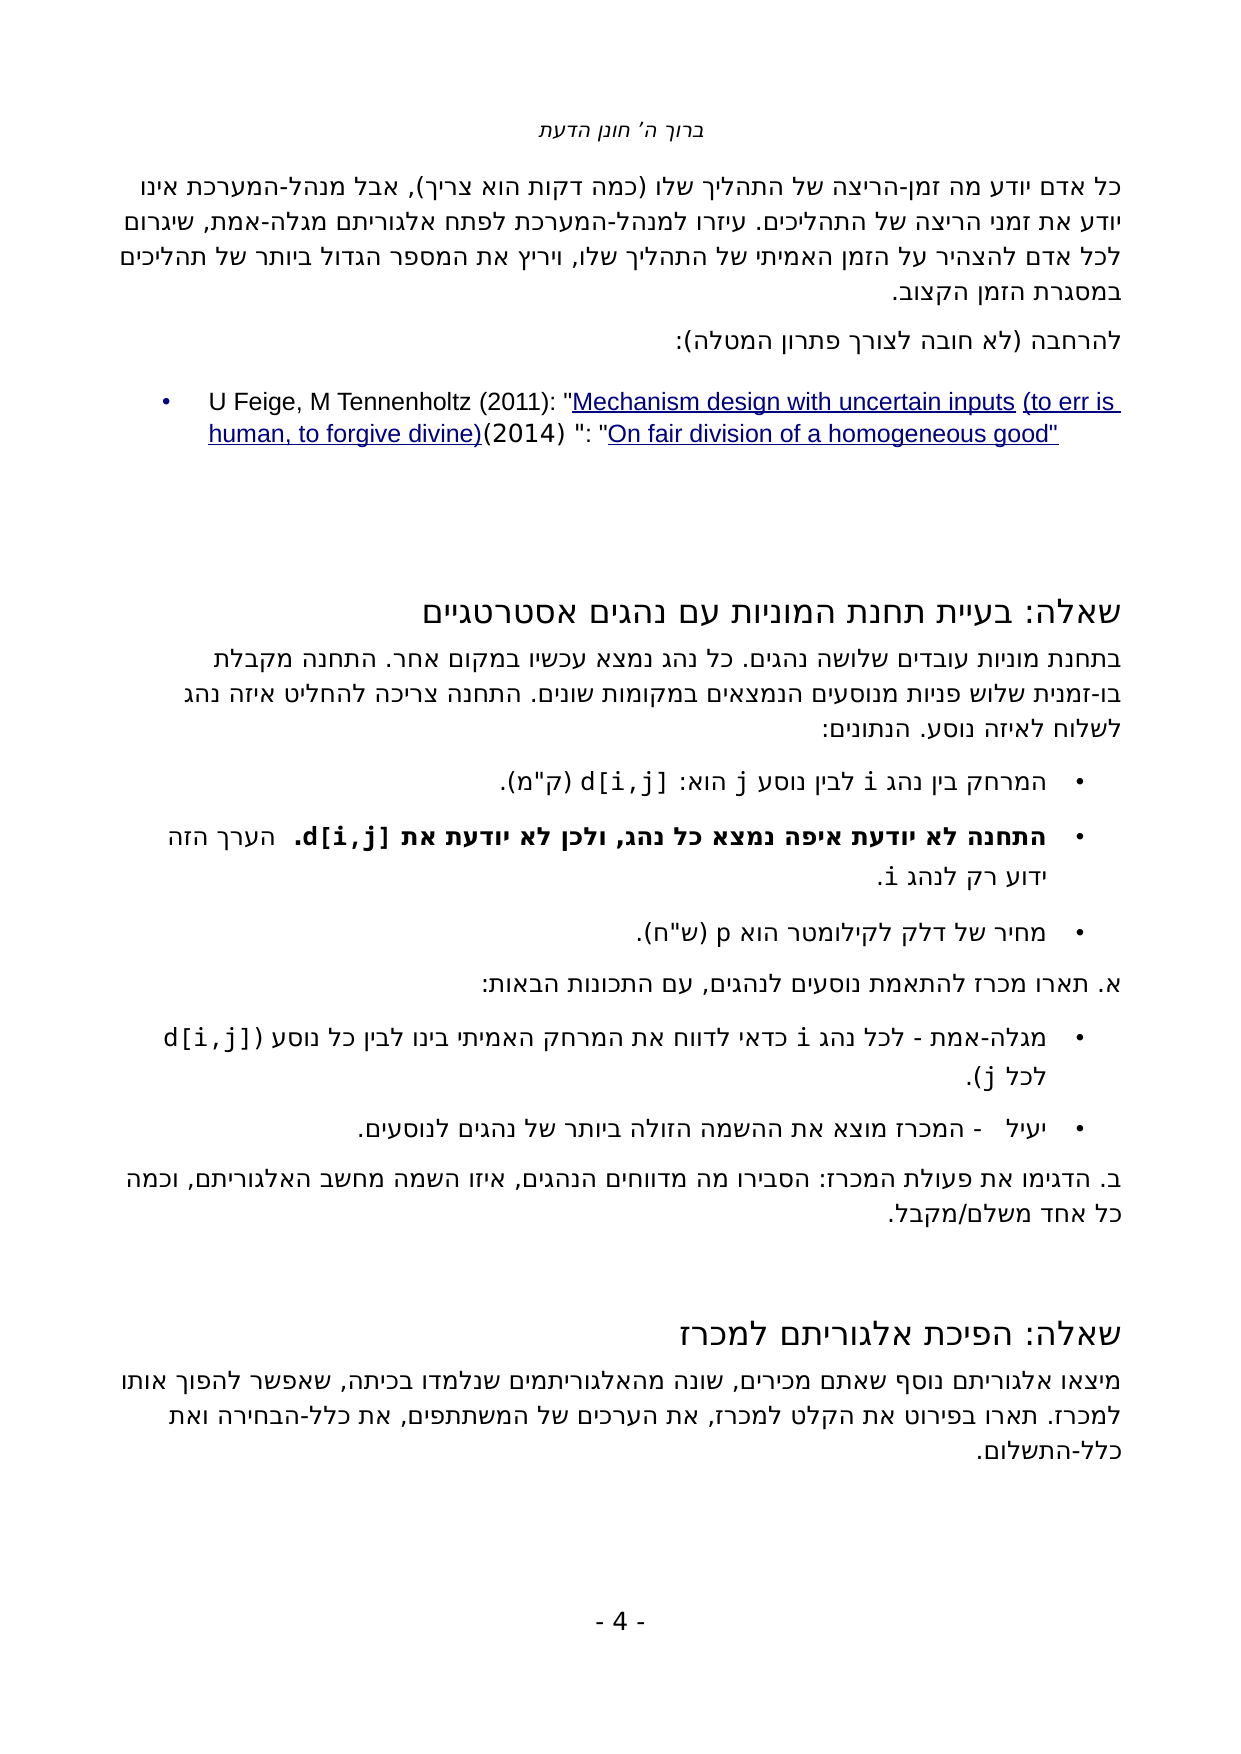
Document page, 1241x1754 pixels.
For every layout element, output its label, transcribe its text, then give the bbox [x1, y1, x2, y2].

text מיצאו אלגוריתם נוסף שאתם מכירים, שונה מהאלגוריתמים שנלמדו בכיתה, שאפשר להפוך אותו למכרז. תארו בפירוט את הקלט למכרז, את הערכים של המשתתפים, את כלל-הבחירה ואת כלל-התשלום. [118, 1366, 1122, 1465]
list מגלה-אמת - לכל נהג i כדאי לדווח את המרחק האמיתי בינו לבין כל נוסע (d[i,j] לכל j). [118, 1019, 1084, 1093]
subtitle שאלה: בעיית תחנת המוניות עם נהגים אסטרטגיים [118, 592, 1122, 631]
text בתחנת מוניות עובדים שלושה נהגים. כל נהג נמצא עכשיו במקום אחר. התחנה מקבלת בו-זמנית שלוש פניות מנוסעים הנמצאים במקומות שונים. התחנה צריכה להחליט איזה נהג לשלוח לאיזה נוסע. הנתונים: [118, 644, 1122, 743]
text כל אדם יודע מה זמן-הריצה של התהליך שלו (כמה דקות הוא צריך), אבל מנהל-המערכת אינו יודע את זמני הריצה של התהליכים. עיזרו למנהל-המערכת לפתח אלגוריתם מגלה-אמת, שיגרום לכל אדם להצהיר על הזמן האמיתי של התהליך שלו, ויריץ את המספר הגדול ביותר של תהליכים במסגרת הזמן הקצוב. [118, 172, 1122, 306]
subtitle שאלה: הפיכת אלגוריתם למכרז [118, 1314, 1122, 1353]
list יעיל - המכרז מוצא את ההשמה הזולה ביותר של נהגים לנוסעים. [118, 1114, 1084, 1144]
list מחיר של דלק לקילומטר הוא p (ש"ח). [118, 914, 1084, 948]
text ב. הדגימו את פעולת המכרז: הסבירו מה מדווחים הנהגים, איזו השמה מחשב האלגוריתם, וכמה כל אחד משלם/מקבל. [118, 1164, 1122, 1228]
text א. תארו מכרז להתאמת נוסעים לנהגים, עם התכונות הבאות: [118, 969, 1122, 999]
list המרחק בין נהג i לבין נוסע j הוא: d[i,j] (ק"מ). [118, 763, 1084, 797]
subtitle U Feige, M Tennenholtz (2011): "Mechanism design with uncertain inputs (to err is human, to forgive divine)‏"‏ (2014): "On fair division of a homogeneous good" [171, 386, 1122, 449]
text להרחבה (לא חובה לצורך פתרון המטלה): [118, 326, 1122, 356]
list התחנה לא יודעת איפה נמצא כל נהג, ולכן לא יודעת את d[i,j]. הערך הזה ידוע רק לנהג i. [118, 819, 1084, 893]
